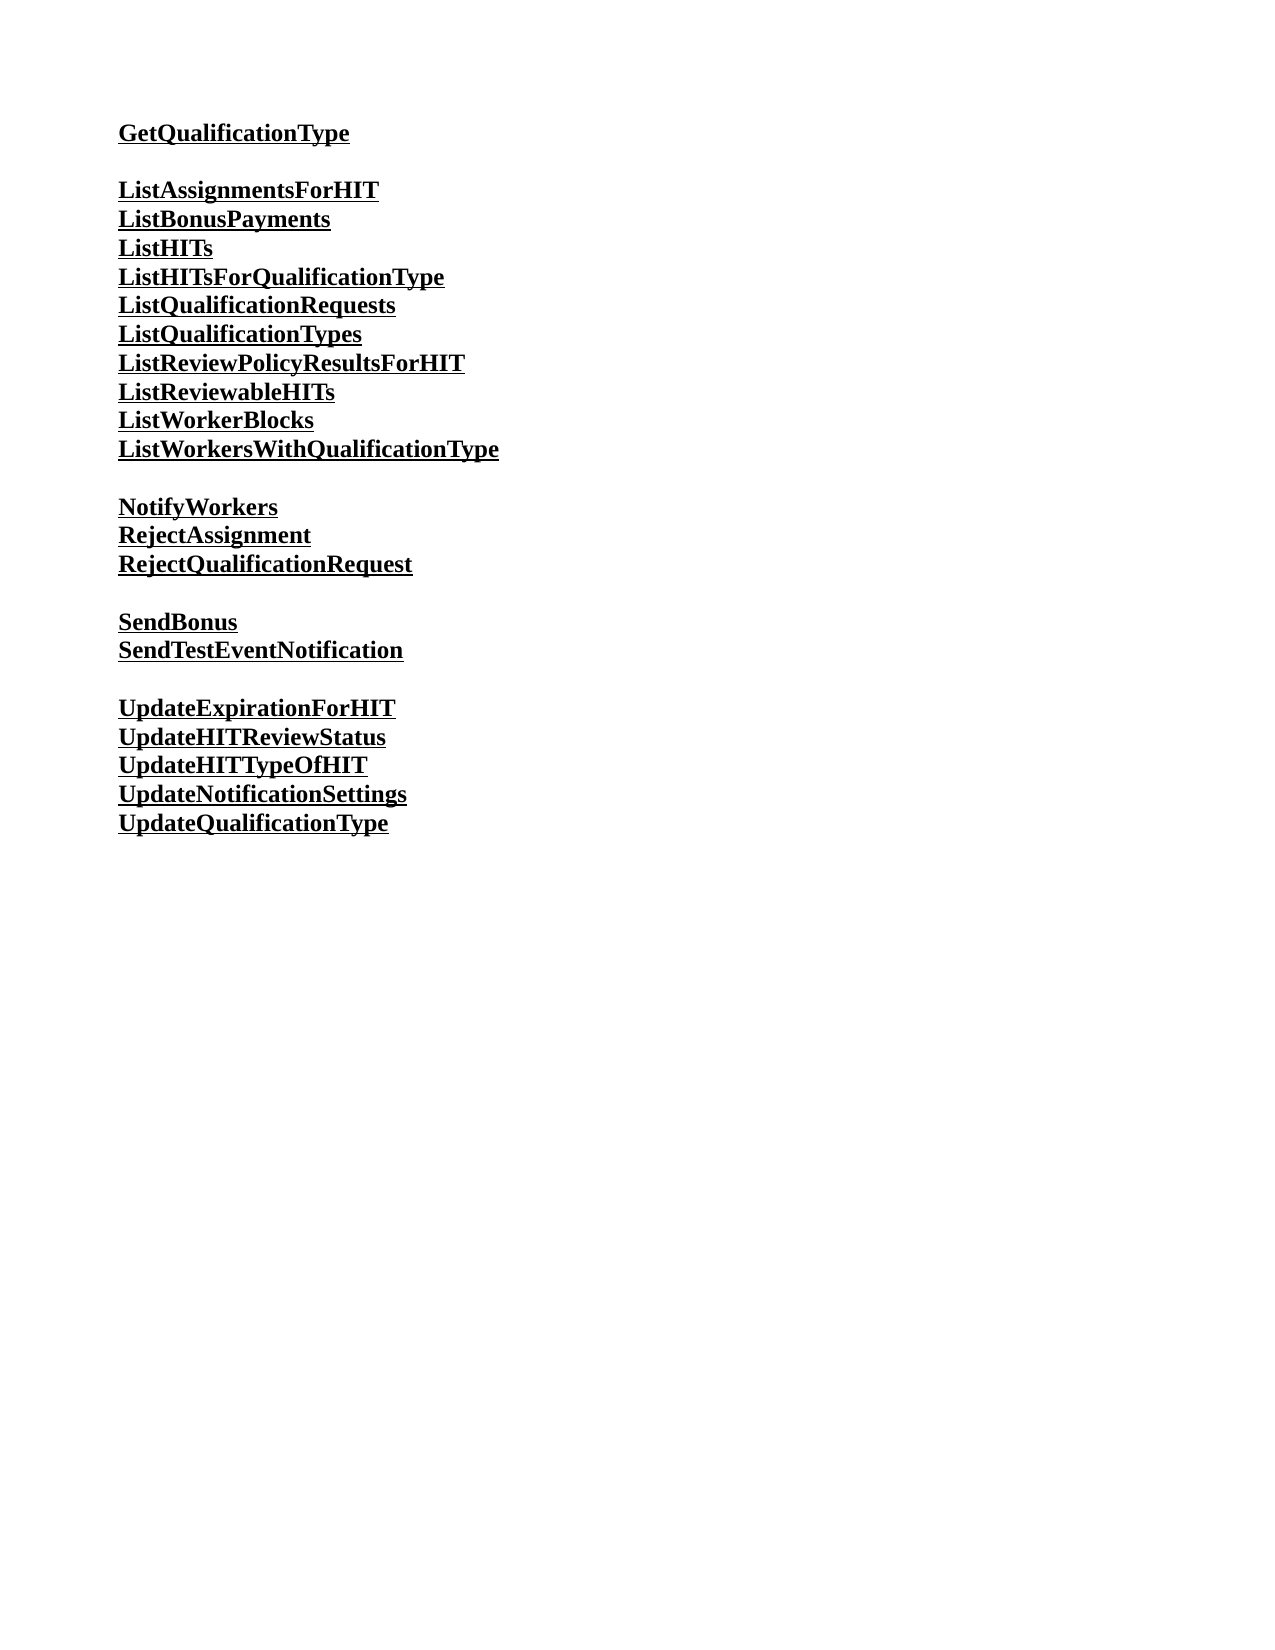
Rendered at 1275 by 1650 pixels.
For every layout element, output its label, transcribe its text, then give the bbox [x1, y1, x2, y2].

text NotifyWorkers [118, 492, 1157, 521]
text UpdateHITReviewStatus [118, 722, 1157, 751]
text SendTestEventNotification [118, 636, 1157, 664]
text UpdateQualificationType [118, 808, 1157, 837]
text UpdateHITTypeOfHIT [118, 751, 1157, 779]
text UpdateNotificationSettings [118, 779, 1157, 808]
text SendBonus [118, 607, 1157, 636]
text UpdateExpirationForHIT [118, 693, 1157, 722]
text ListBonusPayments [118, 204, 1157, 233]
text ListReviewableHITs [118, 377, 1157, 406]
text ListHITs [118, 233, 1157, 262]
text ListWorkersWithQualificationType [118, 434, 1157, 463]
text ListQualificationTypes [118, 319, 1157, 348]
text ListWorkerBlocks [118, 406, 1157, 434]
text RejectQualificationRequest [118, 549, 1157, 578]
text RejectAssignment [118, 521, 1157, 549]
text ListHITsForQualificationType [118, 262, 1157, 291]
text ListQualificationRequests [118, 291, 1157, 319]
text GetQualificationType [118, 118, 1157, 147]
text ListReviewPolicyResultsForHIT [118, 348, 1157, 377]
text ListAssignmentsForHIT [118, 176, 1157, 204]
